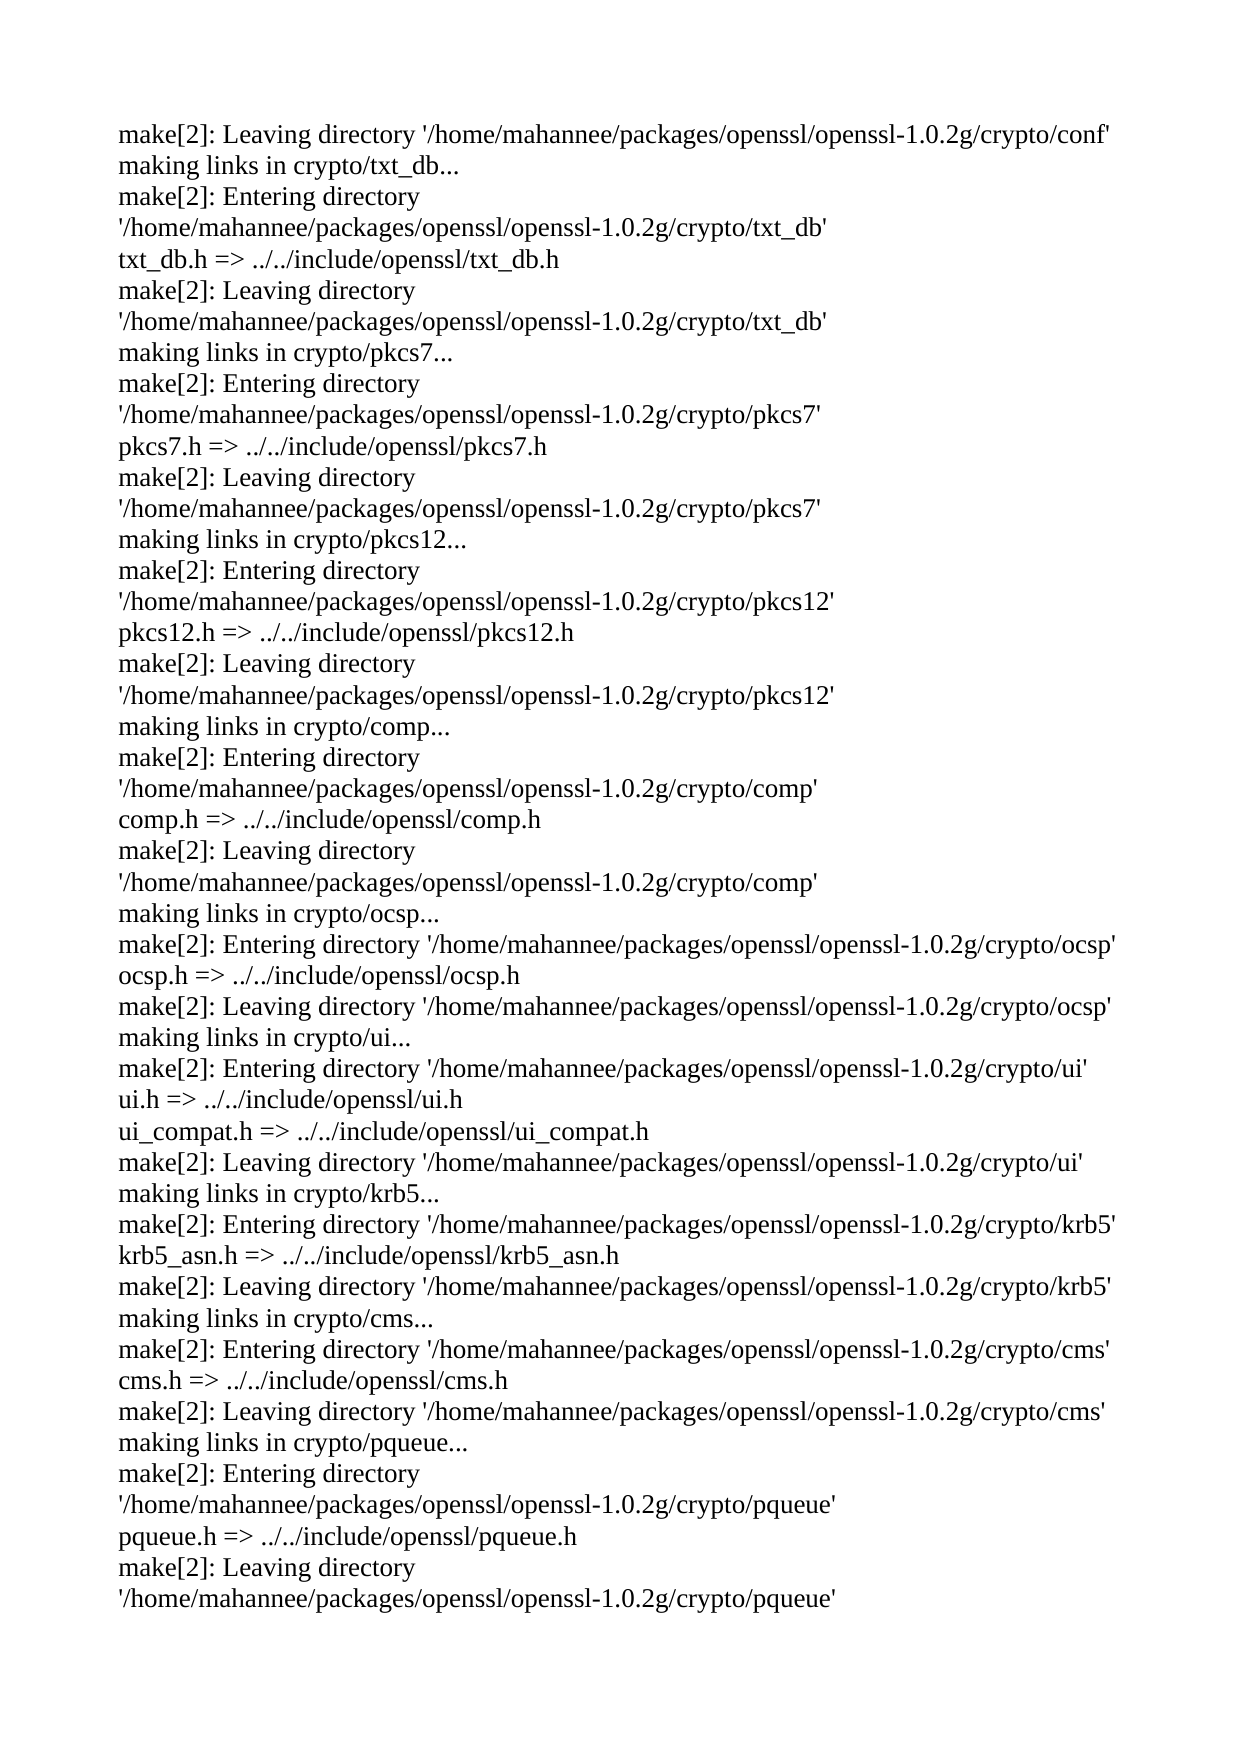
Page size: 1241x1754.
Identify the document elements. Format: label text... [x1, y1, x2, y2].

text make[2]: Leaving directory '/home/mahannee/packages/openssl/openssl-1.0.2g/crypto/comp' [118, 834, 1122, 897]
text make[2]: Entering directory '/home/mahannee/packages/openssl/openssl-1.0.2g/crypto/krb5' [118, 1208, 1122, 1239]
text make[2]: Entering directory '/home/mahannee/packages/openssl/openssl-1.0.2g/crypto/pkcs7' [118, 367, 1122, 429]
text make[2]: Leaving directory '/home/mahannee/packages/openssl/openssl-1.0.2g/crypto/ocsp' [118, 990, 1122, 1021]
text make[2]: Leaving directory '/home/mahannee/packages/openssl/openssl-1.0.2g/crypto/ui' [118, 1146, 1122, 1177]
text make[2]: Entering directory '/home/mahannee/packages/openssl/openssl-1.0.2g/crypto/ui' [118, 1052, 1122, 1084]
text making links in crypto/cms... [118, 1302, 1122, 1333]
text making links in crypto/pkcs7... [118, 336, 1122, 367]
text make[2]: Leaving directory '/home/mahannee/packages/openssl/openssl-1.0.2g/crypto/pqueue' [118, 1551, 1122, 1613]
text make[2]: Entering directory '/home/mahannee/packages/openssl/openssl-1.0.2g/crypto/comp' [118, 741, 1122, 803]
text make[2]: Leaving directory '/home/mahannee/packages/openssl/openssl-1.0.2g/crypto/cms' [118, 1395, 1122, 1426]
text making links in crypto/pkcs12... [118, 523, 1122, 554]
text cms.h => ../../include/openssl/cms.h [118, 1364, 1122, 1395]
text ocsp.h => ../../include/openssl/ocsp.h [118, 959, 1122, 990]
text pkcs7.h => ../../include/openssl/pkcs7.h [118, 429, 1122, 461]
text comp.h => ../../include/openssl/comp.h [118, 803, 1122, 834]
text making links in crypto/krb5... [118, 1177, 1122, 1208]
text making links in crypto/txt_db... [118, 149, 1122, 180]
text krb5_asn.h => ../../include/openssl/krb5_asn.h [118, 1239, 1122, 1271]
text making links in crypto/comp... [118, 710, 1122, 741]
text ui_compat.h => ../../include/openssl/ui_compat.h [118, 1115, 1122, 1146]
text making links in crypto/ui... [118, 1021, 1122, 1052]
text make[2]: Entering directory '/home/mahannee/packages/openssl/openssl-1.0.2g/crypto/txt_db' [118, 180, 1122, 243]
text make[2]: Entering directory '/home/mahannee/packages/openssl/openssl-1.0.2g/crypto/cms' [118, 1333, 1122, 1364]
text making links in crypto/ocsp... [118, 897, 1122, 928]
text pkcs12.h => ../../include/openssl/pkcs12.h [118, 616, 1122, 648]
text making links in crypto/pqueue... [118, 1426, 1122, 1457]
text ui.h => ../../include/openssl/ui.h [118, 1084, 1122, 1115]
text make[2]: Leaving directory '/home/mahannee/packages/openssl/openssl-1.0.2g/crypto/krb5' [118, 1271, 1122, 1302]
text make[2]: Entering directory '/home/mahannee/packages/openssl/openssl-1.0.2g/crypto/ocsp' [118, 928, 1122, 959]
text make[2]: Entering directory '/home/mahannee/packages/openssl/openssl-1.0.2g/crypto/pkcs12' [118, 554, 1122, 616]
text make[2]: Entering directory '/home/mahannee/packages/openssl/openssl-1.0.2g/crypto/pqueue' [118, 1457, 1122, 1520]
text make[2]: Leaving directory '/home/mahannee/packages/openssl/openssl-1.0.2g/crypto/conf' [118, 118, 1122, 149]
text pqueue.h => ../../include/openssl/pqueue.h [118, 1520, 1122, 1551]
text make[2]: Leaving directory '/home/mahannee/packages/openssl/openssl-1.0.2g/crypto/pkcs7' [118, 461, 1122, 523]
text txt_db.h => ../../include/openssl/txt_db.h [118, 243, 1122, 274]
text make[2]: Leaving directory '/home/mahannee/packages/openssl/openssl-1.0.2g/crypto/txt_db' [118, 274, 1122, 336]
text make[2]: Leaving directory '/home/mahannee/packages/openssl/openssl-1.0.2g/crypto/pkcs12' [118, 648, 1122, 710]
